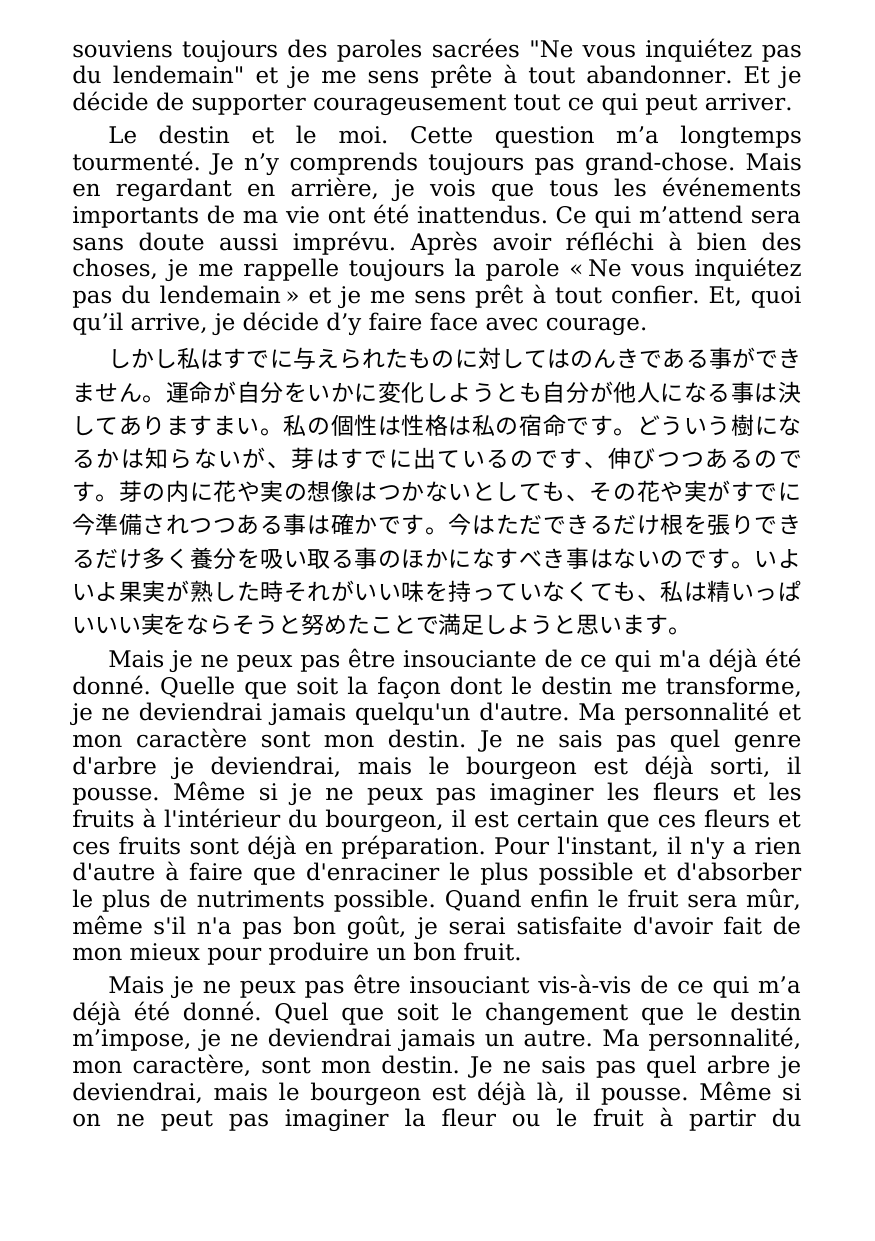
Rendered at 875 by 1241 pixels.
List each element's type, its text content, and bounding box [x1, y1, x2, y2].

text Le destin et le moi. Cette question m’a longtemps tourmenté. Je n’y comprends toujours pas grand-chose. Mais en regardant en arrière, je vois que tous les événements importants de ma vie ont été inattendus. Ce qui m’attend sera sans doute aussi imprévu. Après avoir réfléchi à bien des choses, je me rappelle toujours la parole « Ne vous inquiétez pas du lendemain » et je me sens prêt à tout confier. Et, quoi qu’il arrive, je décide d’y faire face avec courage. [72, 122, 802, 335]
text Mais je ne peux pas être insouciante de ce qui m'a déjà été donné. Quelle que soit la façon dont le destin me transforme, je ne deviendrai jamais quelqu'un d'autre. Ma personnalité et mon caractère sont mon destin. Je ne sais pas quel genre d'arbre je deviendrai, mais le bourgeon est déjà sorti, il pousse. Même si je ne peux pas imaginer les fleurs et les fruits à l'intérieur du bourgeon, il est certain que ces fleurs et ces fruits sont déjà en préparation. Pour l'instant, il n'y a rien d'autre à faire que d'enraciner le plus possible et d'absorber le plus de nutriments possible. Quand enfin le fruit sera mûr, même s'il n'a pas bon goût, je serai satisfaite d'avoir fait de mon mieux pour produire un bon fruit. [72, 646, 802, 966]
text しかし私はすでに与えられたものに対してはのんきである事ができません。運命が自分をいかに変化しようとも自分が他人になる事は決してありますまい。私の個性は性格は私の宿命です。どういう樹になるかは知らないが、芽はすでに出ているのです、伸びつつあるのです。芽の内に花や実の想像はつかないとしても、その花や実がすでに今準備されつつある事は確かです。今はただできるだけ根を張りできるだけ多く養分を吸い取る事のほかになすべき事はないのです。いよいよ果実が熟した時それがいい味を持っていなくても、私は精いっぱいいい実をならそうと努めたことで満足しようと思います。 [72, 341, 802, 640]
text Mais je ne peux pas être insouciant vis-à-vis de ce qui m’a déjà été donné. Quel que soit le changement que le destin m’impose, je ne deviendrai jamais un autre. Ma personnalité, mon caractère, sont mon destin. Je ne sais pas quel arbre je deviendrai, mais le bourgeon est déjà là, il pousse. Même si on ne peut pas imaginer la fleur ou le fruit à partir du [72, 972, 802, 1132]
text souviens toujours des paroles sacrées "Ne vous inquiétez pas du lendemain" et je me sens prête à tout abandonner. Et je décide de supporter courageusement tout ce qui peut arriver. [72, 36, 802, 116]
